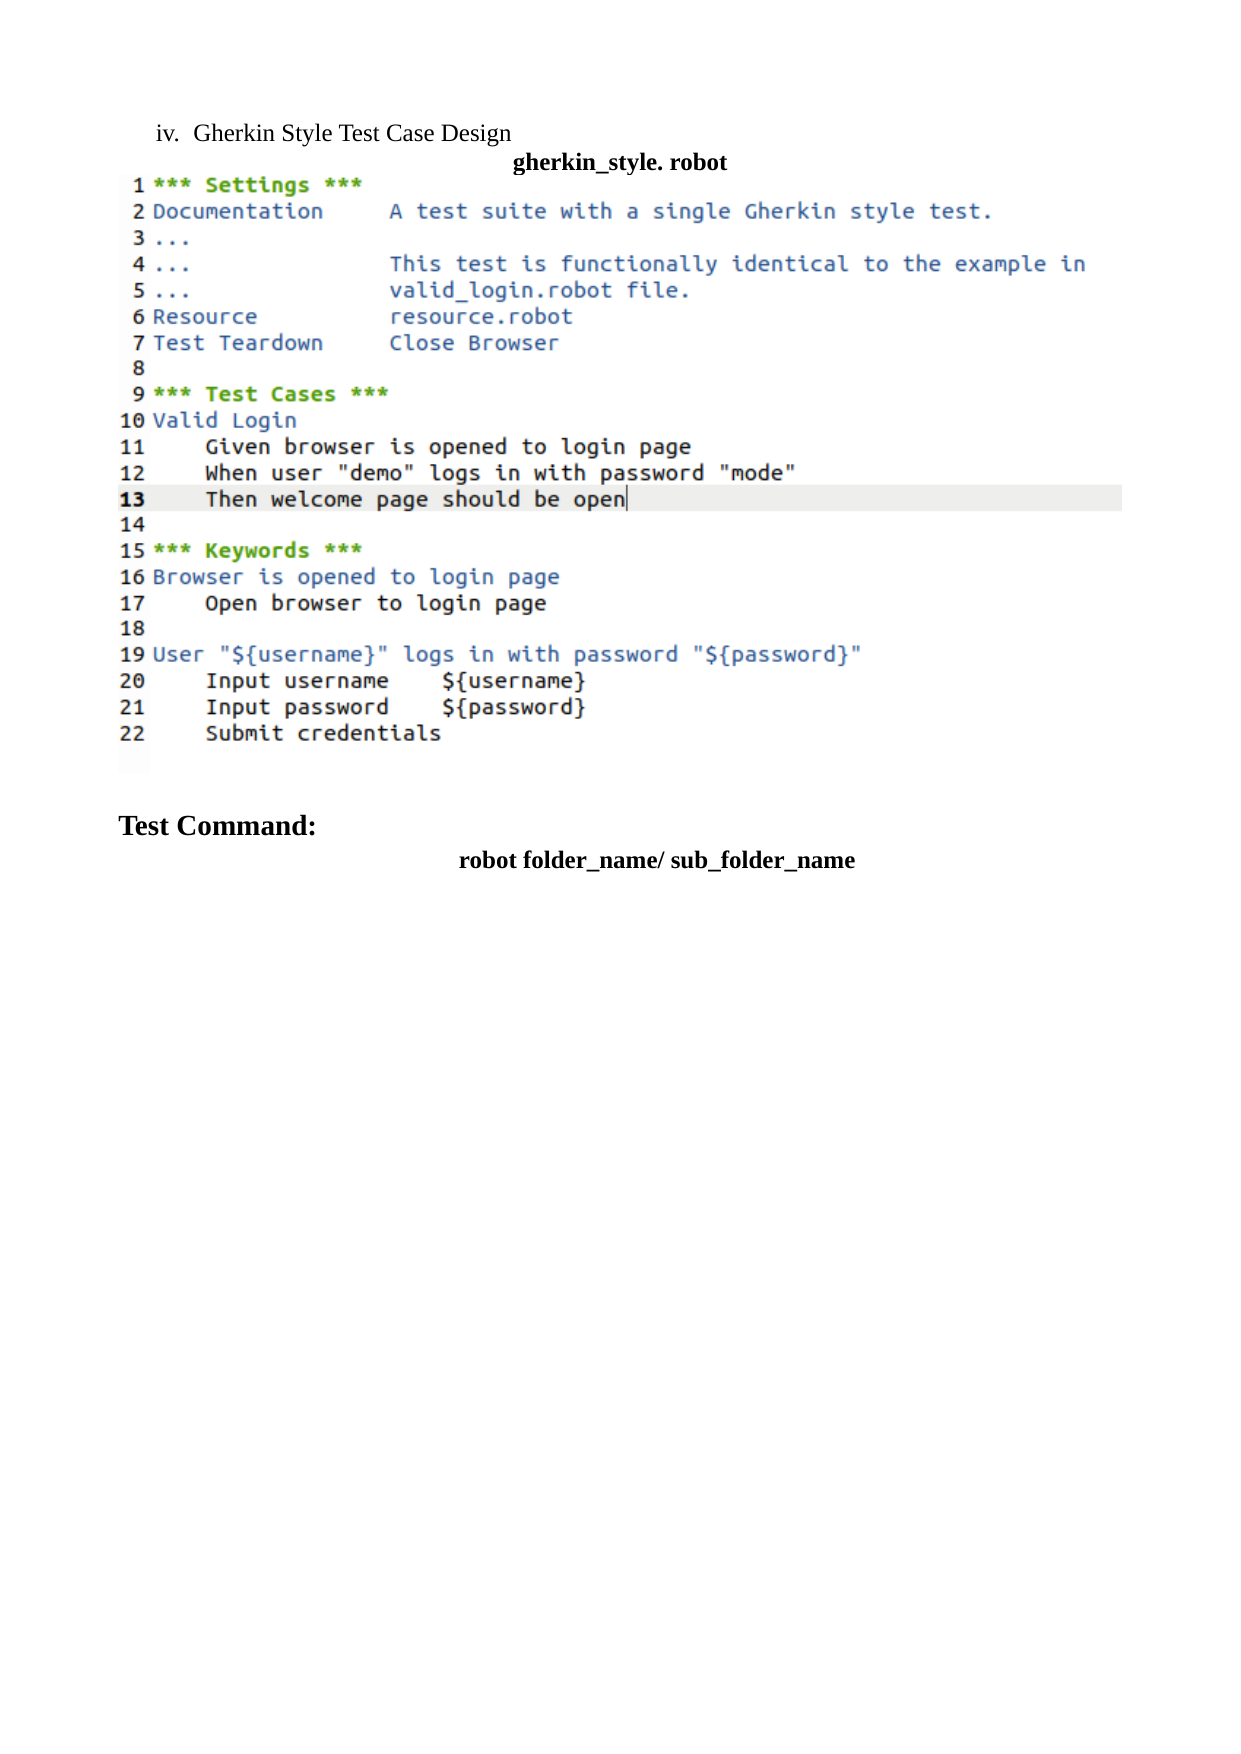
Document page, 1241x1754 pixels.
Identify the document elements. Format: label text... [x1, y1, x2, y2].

picture [118, 175, 1123, 773]
text Test Command: [118, 808, 1122, 842]
list Gherkin Style Test Case Design [156, 118, 1122, 147]
text gherkin_style. robot [118, 147, 1122, 175]
text robot folder_name/ sub_folder_name [118, 842, 1122, 875]
